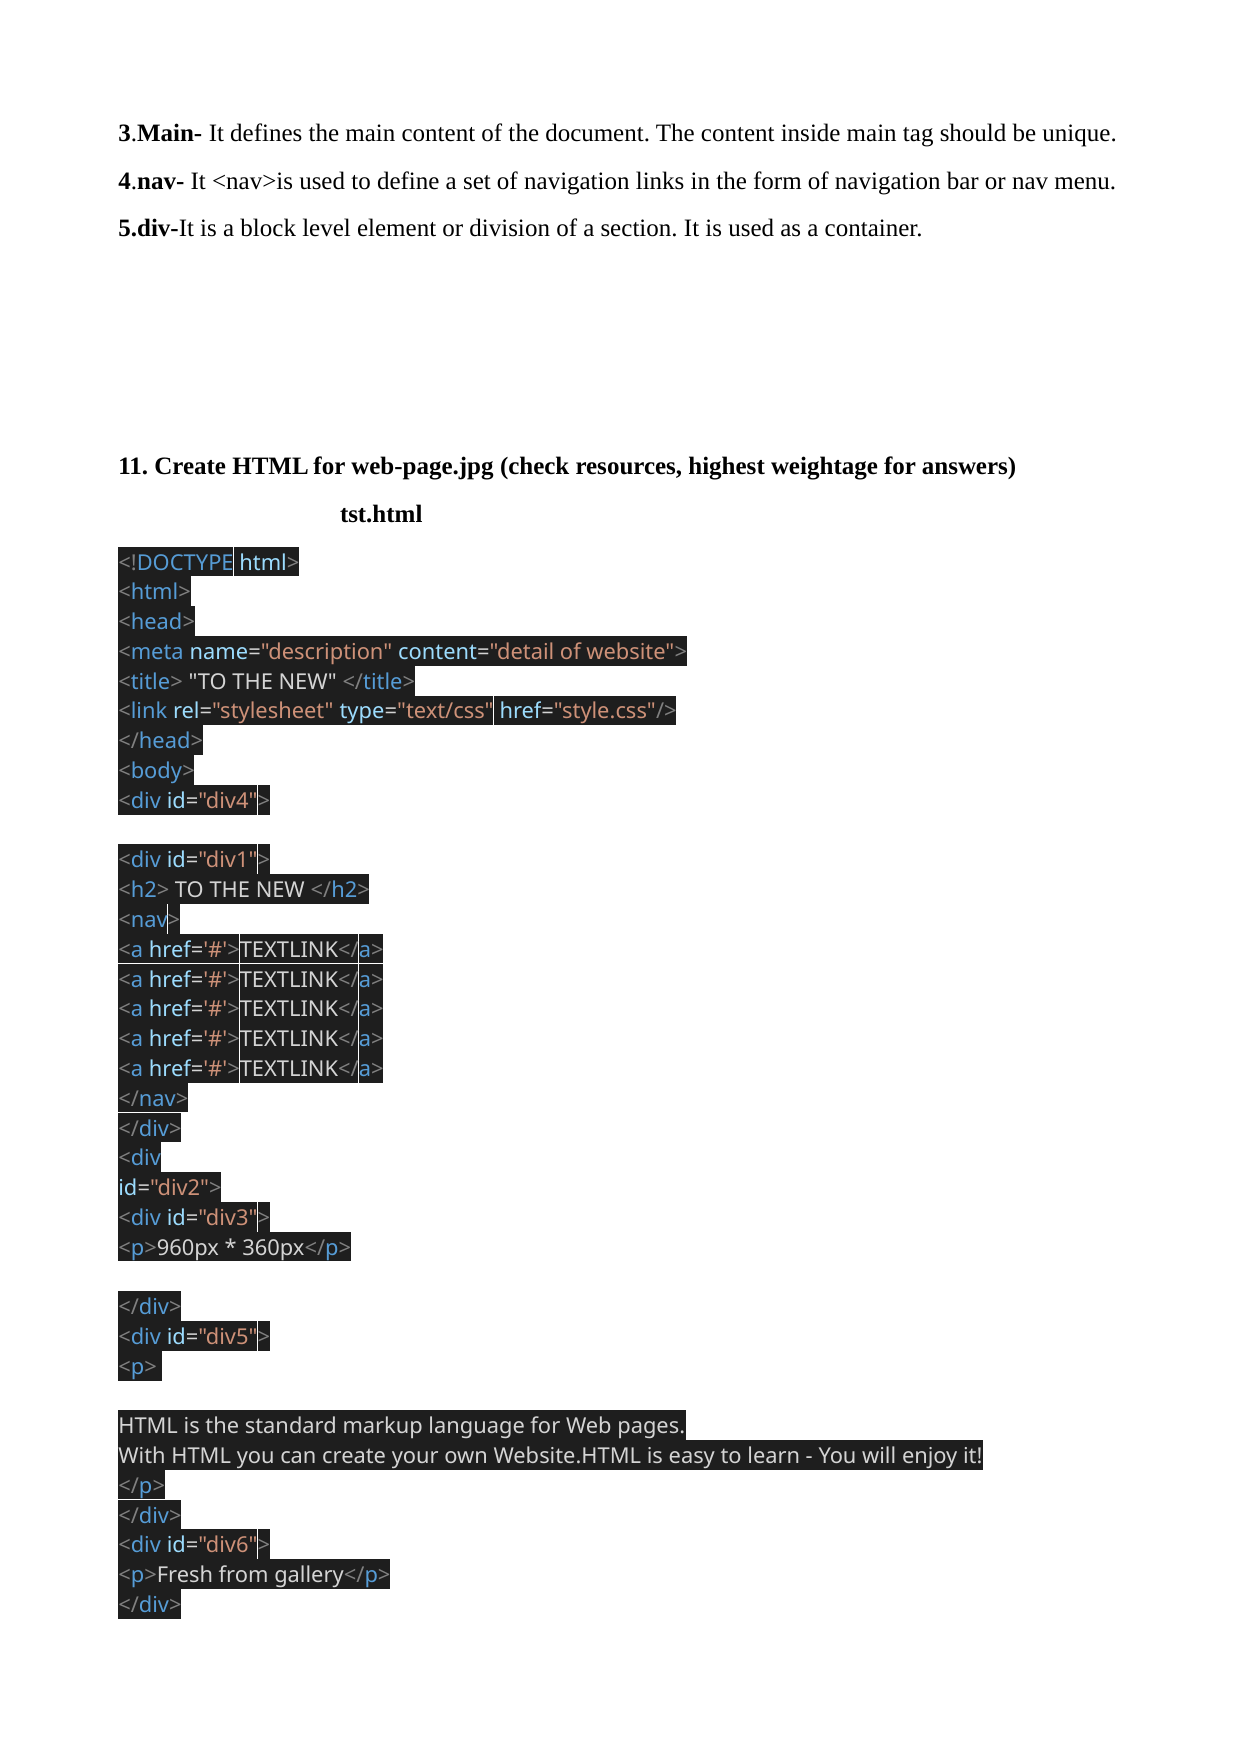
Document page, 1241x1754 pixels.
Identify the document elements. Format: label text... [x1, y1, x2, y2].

text <div id="div4"> [118, 785, 1122, 815]
text <title> "TO THE NEW" </title> [118, 666, 1122, 696]
text <html> [118, 576, 1122, 606]
text <nav> [118, 904, 1122, 934]
text <a href='#'>TEXTLINK</a> [118, 993, 1122, 1023]
text HTML is the standard markup language for Web pages. [118, 1410, 1122, 1440]
text <p>Fresh from gallery</p> [118, 1559, 1122, 1589]
text <p> [118, 1351, 1122, 1381]
text <body> [118, 755, 1122, 785]
text <!DOCTYPE html> [118, 547, 1122, 576]
text <a href='#'>TEXTLINK</a> [118, 963, 1122, 993]
text <link rel="stylesheet" type="text/css" href="style.css"/> [118, 696, 1122, 725]
text <meta name="description" content="detail of website"> [118, 636, 1122, 666]
text </head> [118, 725, 1122, 755]
text tst.html [118, 499, 1122, 528]
text </div> [118, 1291, 1122, 1321]
text <div id="div5"> [118, 1321, 1122, 1351]
text <div [118, 1142, 1122, 1172]
text <head> [118, 606, 1122, 636]
text <p>960px * 360px</p> [118, 1232, 1122, 1261]
text <div id="div6"> [118, 1529, 1122, 1559]
text With HTML you can create your own Website.HTML is easy to learn - You will enjoy it! [118, 1440, 1122, 1470]
text 3.Main- It defines the main content of the document. The content inside main tag should be unique. [118, 118, 1122, 147]
text 11. Create HTML for web-page.jpg (check resources, highest weightage for answers) [118, 451, 1122, 480]
text <h2> TO THE NEW </h2> [118, 874, 1122, 904]
text <a href='#'>TEXTLINK</a> [118, 934, 1122, 963]
text </div> [118, 1112, 1122, 1142]
text </p> [118, 1470, 1122, 1499]
text </div> [118, 1589, 1122, 1619]
text 5.div-It is a block level element or division of a section. It is used as a container. [118, 213, 1122, 242]
text <div id="div1"> [118, 844, 1122, 874]
text 4.nav- It <nav>is used to define a set of navigation links in the form of navigation bar or nav menu. [118, 166, 1122, 194]
text <div id="div3"> [118, 1202, 1122, 1232]
text <a href='#'>TEXTLINK</a> [118, 1053, 1122, 1083]
text <a href='#'>TEXTLINK</a> [118, 1023, 1122, 1053]
text </nav> [118, 1083, 1122, 1112]
text </div> [118, 1499, 1122, 1529]
text id="div2"> [118, 1172, 1122, 1202]
